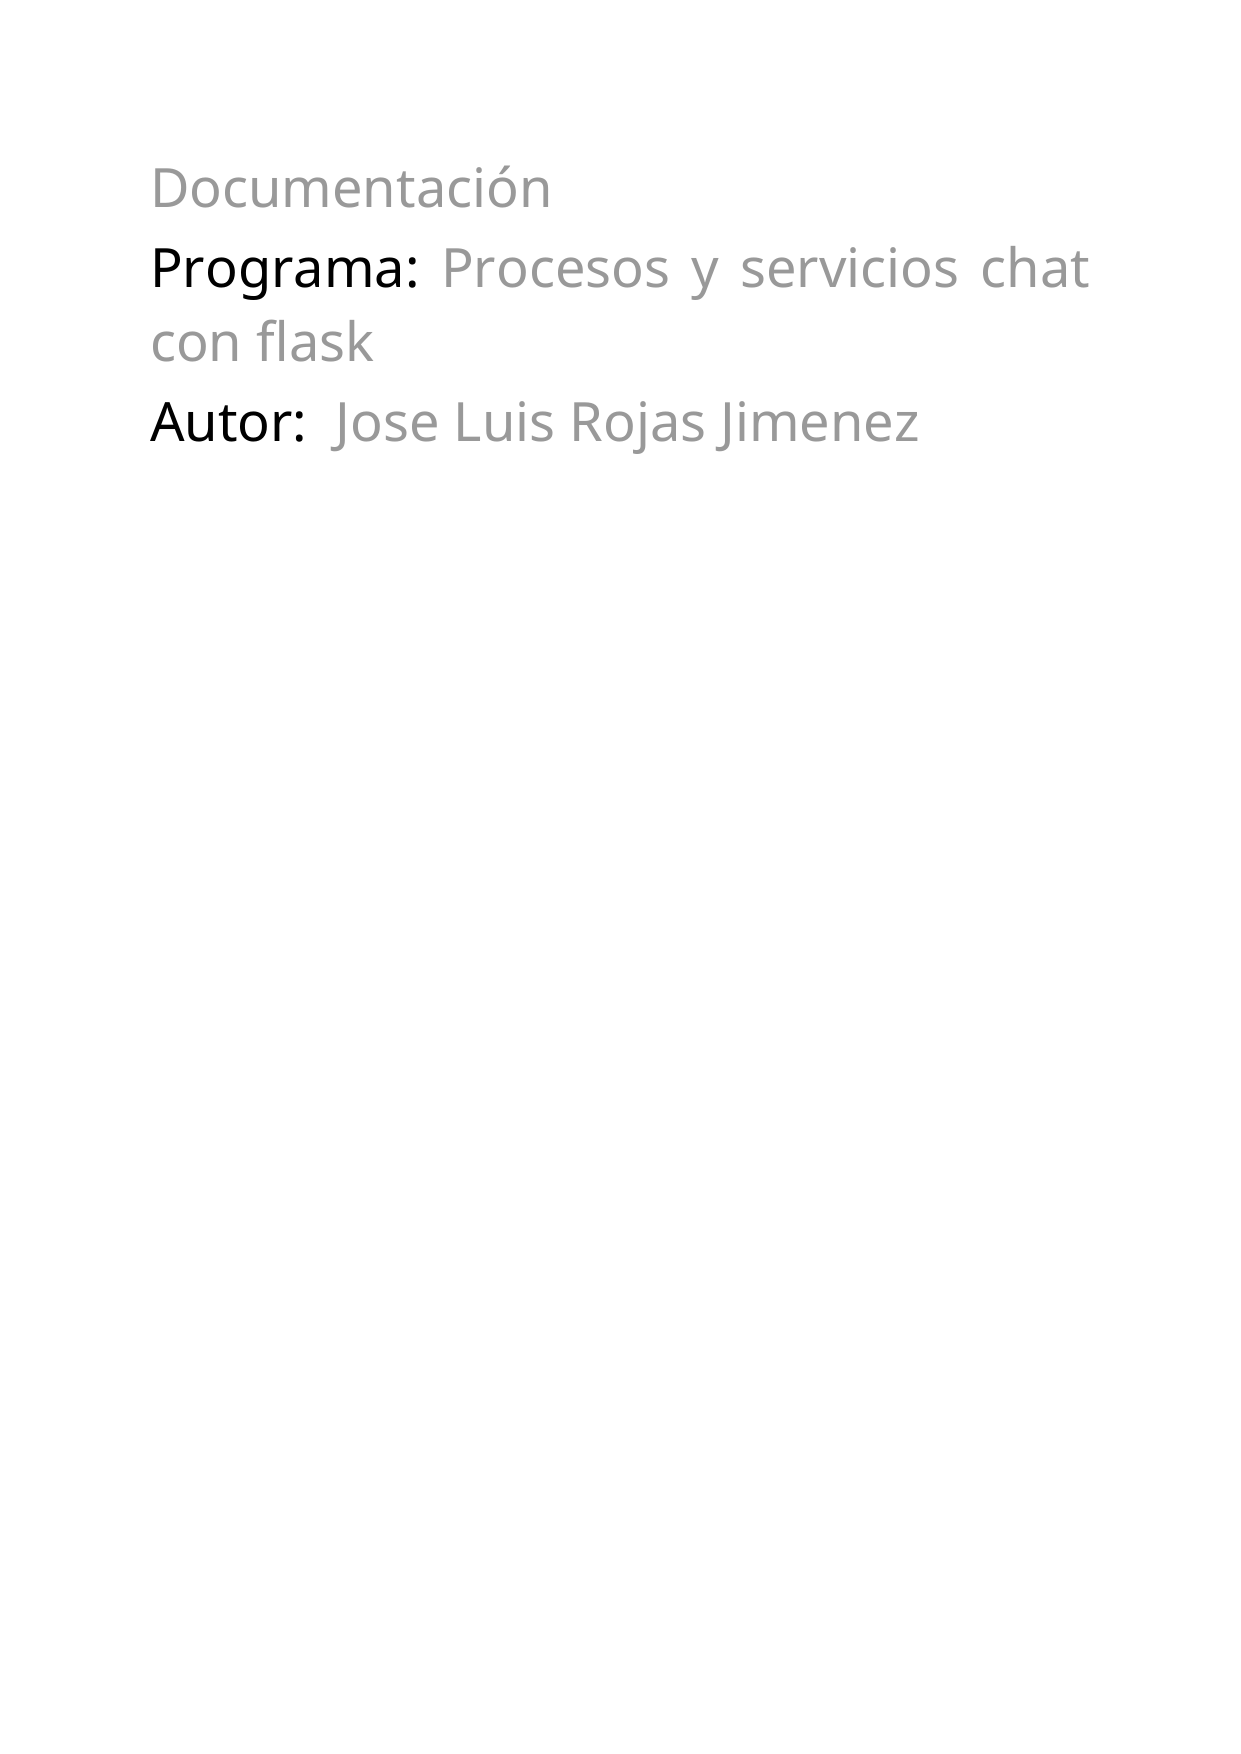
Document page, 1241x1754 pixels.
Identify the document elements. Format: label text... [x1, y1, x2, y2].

title Documentación [150, 150, 1090, 224]
title Autor: Jose Luis Rojas Jimenez [150, 384, 1090, 457]
title Programa: Procesos y servicios chat con flask [150, 230, 1090, 377]
